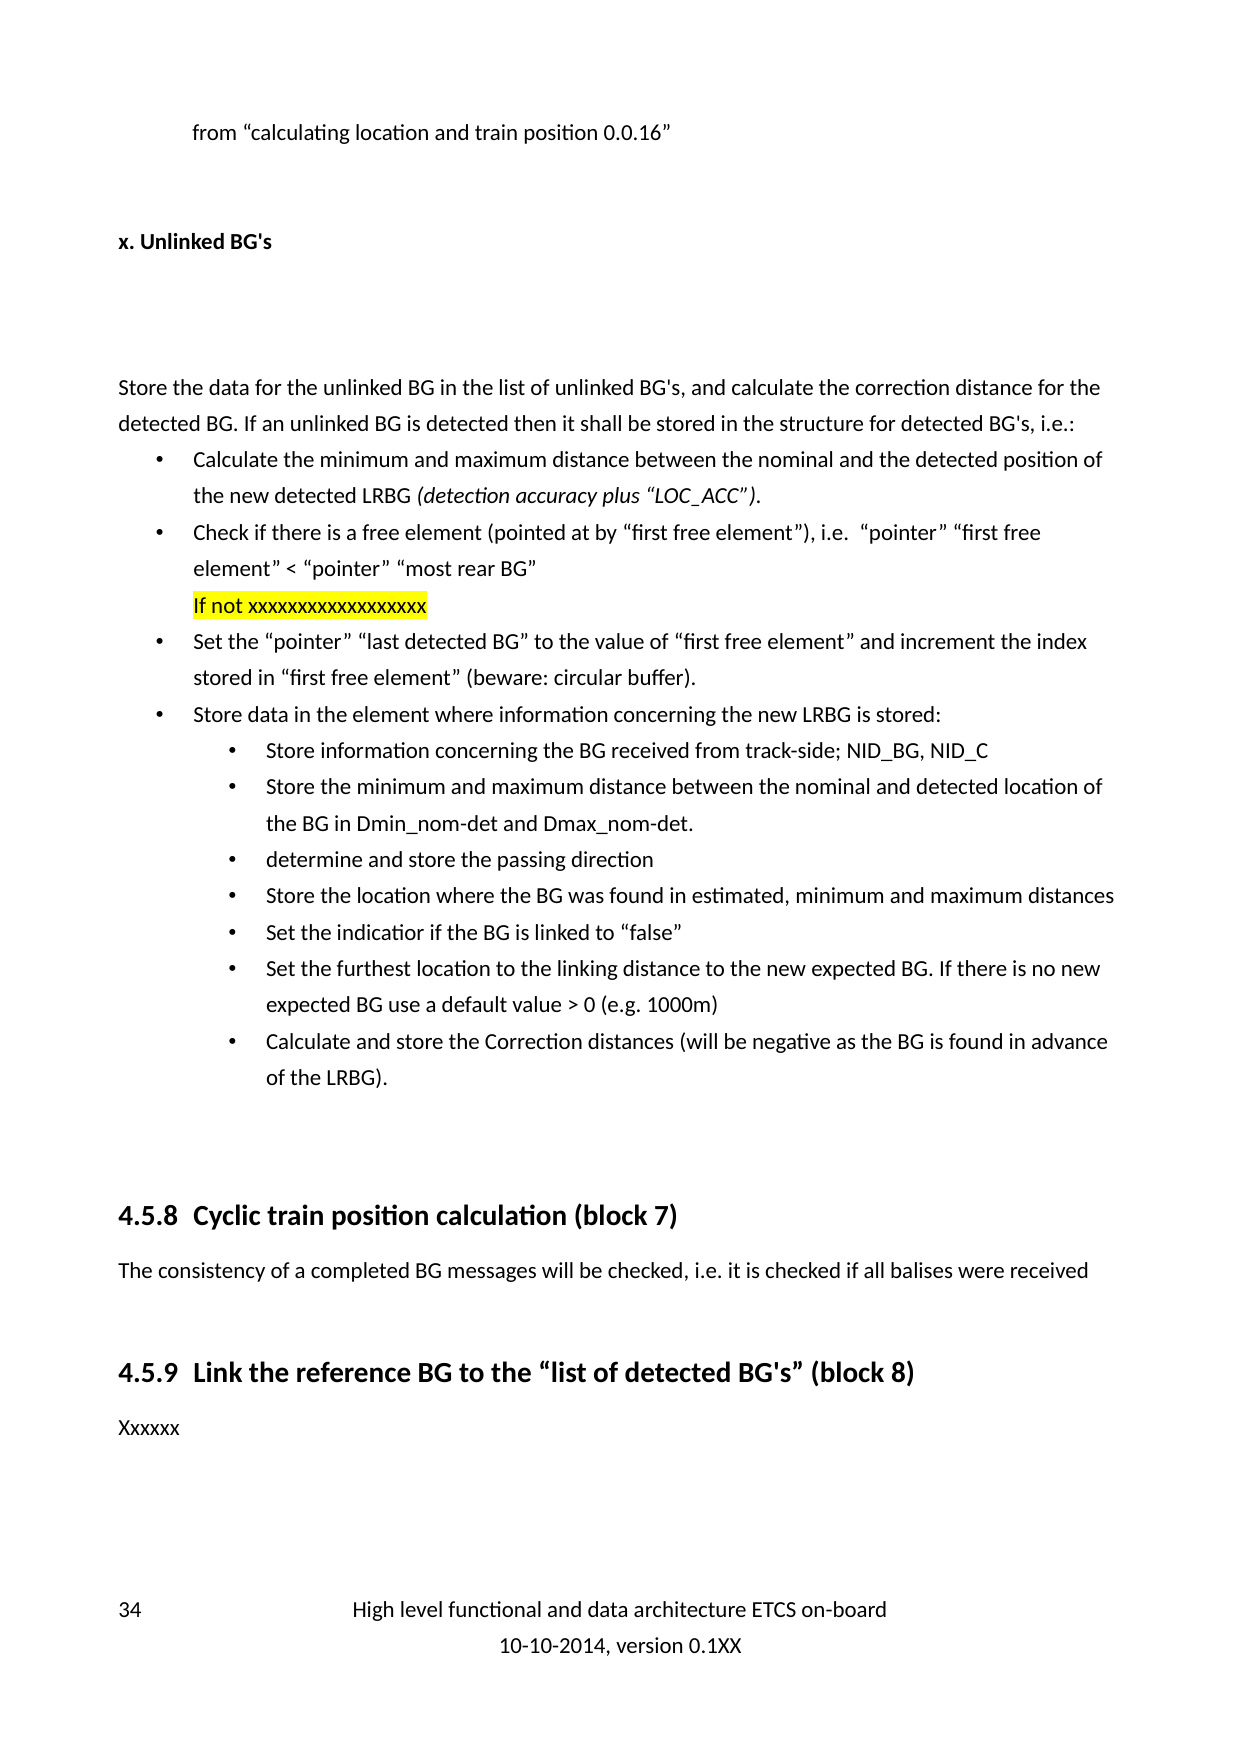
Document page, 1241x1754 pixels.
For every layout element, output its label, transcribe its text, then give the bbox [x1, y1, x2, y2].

list Set the “pointer” “last detected BG” to the value of “first free element” and increment the index stored in “first free element” (beware: circular buffer). [156, 627, 1122, 691]
list Store data in the element where information concerning the new LRBG is stored: [156, 700, 1122, 728]
list Set the furthest location to the linking distance to the new expected BG. If there is no new expected BG use a default value > 0 (e.g. 1000m) [228, 954, 1122, 1019]
text The consistency of a completed BG messages will be checked, i.e. it is checked if all balises were received [118, 1256, 1122, 1284]
list Store the minimum and maximum distance between the nominal and detected location of the BG in Dmin_nom-det and Dmax_nom-det. [228, 772, 1122, 837]
text x. Unlinked BG's [118, 227, 1122, 255]
list Calculate and store the Correction distances (will be negative as the BG is found in advance of the LRBG). [228, 1027, 1122, 1091]
list Store information concerning the BG received from track-side; NID_BG, NID_C [228, 736, 1122, 764]
list determine and store the passing direction [228, 845, 1122, 873]
subtitle Cyclic train position calculation (block 7) [118, 1197, 1122, 1233]
list from “calculating location and train position 0.0.16” [154, 118, 1122, 146]
text Store the data for the unlinked BG in the list of unlinked BG's, and calculate the correction distance for the detected BG. If an unlinked BG is detected then it shall be stored in the structure for detected BG's, i.e.: [118, 373, 1122, 437]
list Store the location where the BG was found in estimated, minimum and maximum distances [228, 882, 1122, 909]
subtitle Link the reference BG to the “list of detected BG's” (block 8) [118, 1354, 1122, 1389]
list Set the indicatior if the BG is linked to “false” [228, 918, 1122, 946]
text Xxxxxx [118, 1413, 1122, 1441]
list Check if there is a free element (pointed at by “first free element”), i.e. “pointer” “first free element” < “pointer” “most rear BG” If not xxxxxxxxxxxxxxxxxx [156, 518, 1122, 619]
list Calculate the minimum and maximum distance between the nominal and the detected position of the new detected LRBG (detection accuracy plus “LOC_ACC”). [156, 445, 1122, 510]
